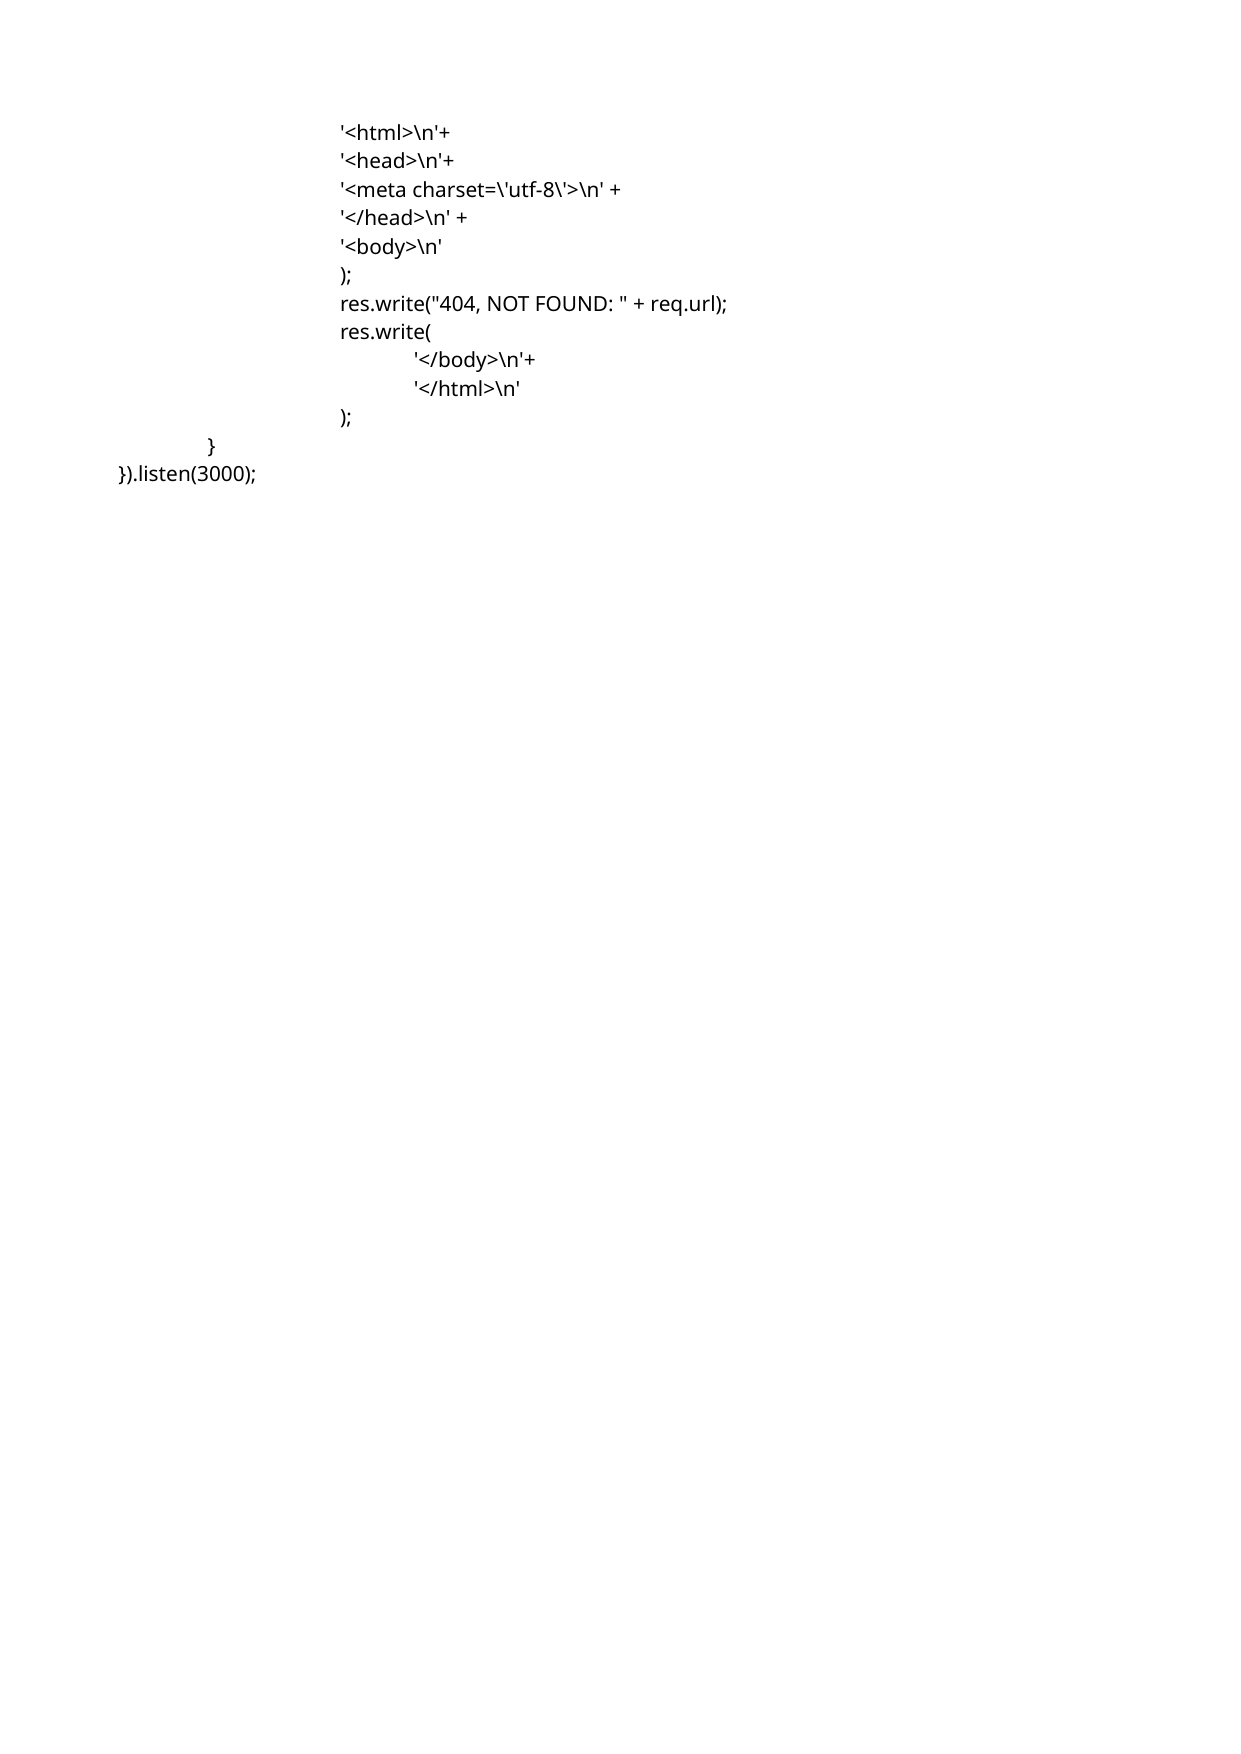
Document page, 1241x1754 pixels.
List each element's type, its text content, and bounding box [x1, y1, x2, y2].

text '<body>\n' [118, 232, 1122, 260]
text '</head>\n' + [118, 203, 1122, 232]
text '</html>\n' [118, 374, 1122, 402]
text } [118, 431, 1122, 459]
text '<meta charset=\'utf-8\'>\n' + [118, 175, 1122, 203]
text '</body>\n'+ [118, 346, 1122, 374]
text '<html>\n'+ [118, 118, 1122, 147]
text ); [118, 260, 1122, 289]
text res.write( [118, 317, 1122, 346]
text ); [118, 402, 1122, 431]
text res.write("404, NOT FOUND: " + req.url); [118, 289, 1122, 317]
text '<head>\n'+ [118, 147, 1122, 175]
text }).listen(3000); [118, 459, 1122, 488]
